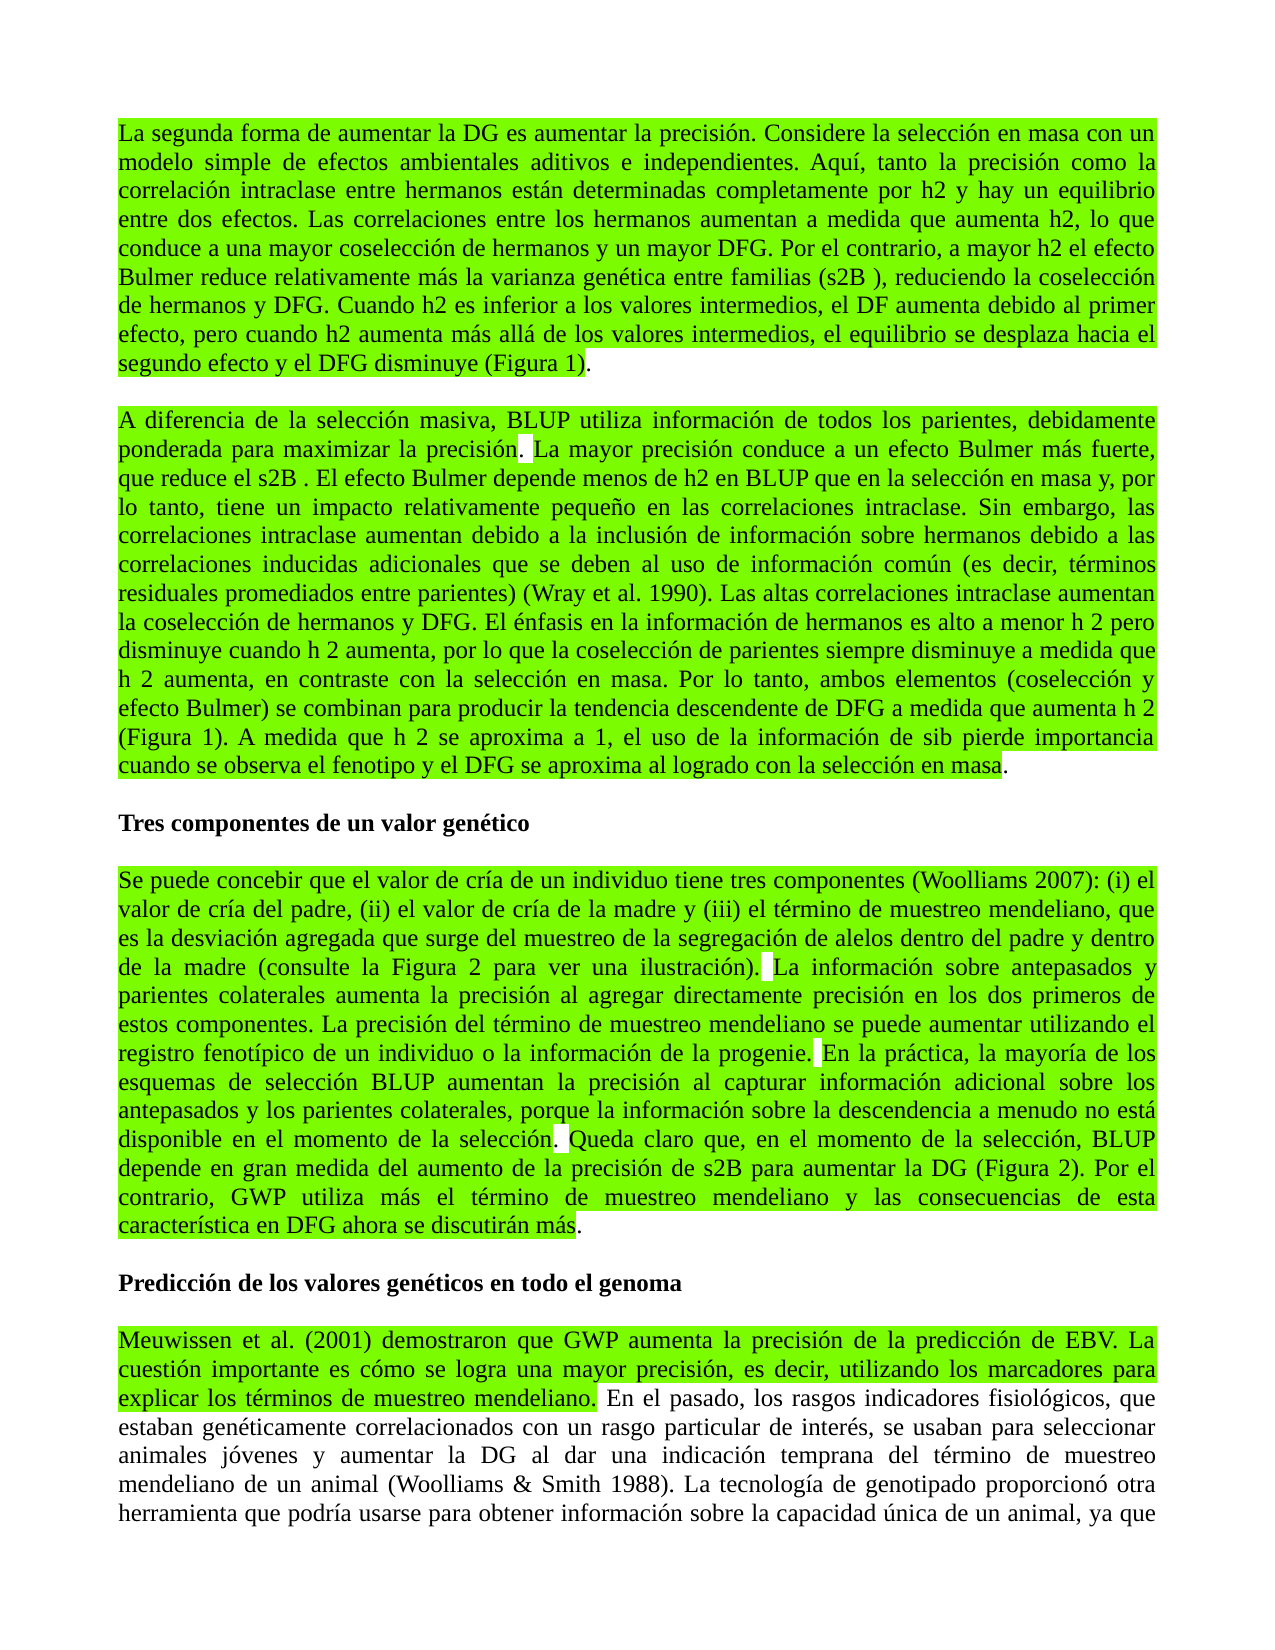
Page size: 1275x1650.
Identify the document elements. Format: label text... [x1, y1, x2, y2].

text A diferencia de la selección masiva, BLUP utiliza información de todos los parientes, debidamente ponderada para maximizar la precisión. La mayor precisión conduce a un efecto Bulmer más fuerte, que reduce el s2B . El efecto Bulmer depende menos de h2 en BLUP que en la selección en masa y, por lo tanto, tiene un impacto relativamente pequeño en las correlaciones intraclase. Sin embargo, las correlaciones intraclase aumentan debido a la inclusión de información sobre hermanos debido a las correlaciones inducidas adicionales que se deben al uso de información común (es decir, términos residuales promediados entre parientes) (Wray et al. 1990). Las altas correlaciones intraclase aumentan la coselección de hermanos y DFG. El énfasis en la información de hermanos es alto a menor h 2 pero disminuye cuando h 2 aumenta, por lo que la coselección de parientes siempre disminuye a medida que h 2 aumenta, en contraste con la selección en masa. Por lo tanto, ambos elementos (coselección y efecto Bulmer) se combinan para producir la tendencia descendente de DFG a medida que aumenta h 2 (Figura 1). A medida que h 2 se aproxima a 1, el uso de la información de sib pierde importancia cuando se observa el fenotipo y el DFG se aproxima al logrado con la selección en masa. [118, 406, 1157, 779]
text Predicción de los valores genéticos en todo el genoma [118, 1268, 1157, 1297]
text La segunda forma de aumentar la DG es aumentar la precisión. Considere la selección en masa con un modelo simple de efectos ambientales aditivos e independientes. Aquí, tanto la precisión como la correlación intraclase entre hermanos están determinadas completamente por h2 y hay un equilibrio entre dos efectos. Las correlaciones entre los hermanos aumentan a medida que aumenta h2, lo que conduce a una mayor coselección de hermanos y un mayor DFG. Por el contrario, a mayor h2 el efecto Bulmer reduce relativamente más la varianza genética entre familias (s2B ), reduciendo la coselección de hermanos y DFG. Cuando h2 es inferior a los valores intermedios, el DF aumenta debido al primer efecto, pero cuando h2 aumenta más allá de los valores intermedios, el equilibrio se desplaza hacia el segundo efecto y el DFG disminuye (Figura 1). [118, 118, 1157, 377]
text Meuwissen et al. (2001) demostraron que GWP aumenta la precisión de la predicción de EBV. La cuestión importante es cómo se logra una mayor precisión, es decir, utilizando los marcadores para explicar los términos de muestreo mendeliano. En el pasado, los rasgos indicadores fisiológicos, que estaban genéticamente correlacionados con un rasgo particular de interés, se usaban para seleccionar animales jóvenes y aumentar la DG al dar una indicación temprana del término de muestreo mendeliano de un animal (Woolliams & Smith 1988). La tecnología de genotipado proporcionó otra herramienta que podría usarse para obtener información sobre la capacidad única de un animal, ya que [118, 1326, 1157, 1527]
text Se puede concebir que el valor de cría de un individuo tiene tres componentes (Woolliams 2007): (i) el valor de cría del padre, (ii) el valor de cría de la madre y (iii) el término de muestreo mendeliano, que es la desviación agregada que surge del muestreo de la segregación de alelos dentro del padre y dentro de la madre (consulte la Figura 2 para ver una ilustración). La información sobre antepasados ​​y parientes colaterales aumenta la precisión al agregar directamente precisión en los dos primeros de estos componentes. La precisión del término de muestreo mendeliano se puede aumentar utilizando el registro fenotípico de un individuo o la información de la progenie. En la práctica, la mayoría de los esquemas de selección BLUP aumentan la precisión al capturar información adicional sobre los antepasados ​​y los parientes colaterales, porque la información sobre la descendencia a menudo no está disponible en el momento de la selección. Queda claro que, en el momento de la selección, BLUP depende en gran medida del aumento de la precisión de s2B para aumentar la DG (Figura 2). Por el contrario, GWP utiliza más el término de muestreo mendeliano y las consecuencias de esta característica en DFG ahora se discutirán más. [118, 866, 1157, 1239]
text Tres componentes de un valor genético [118, 808, 1157, 837]
